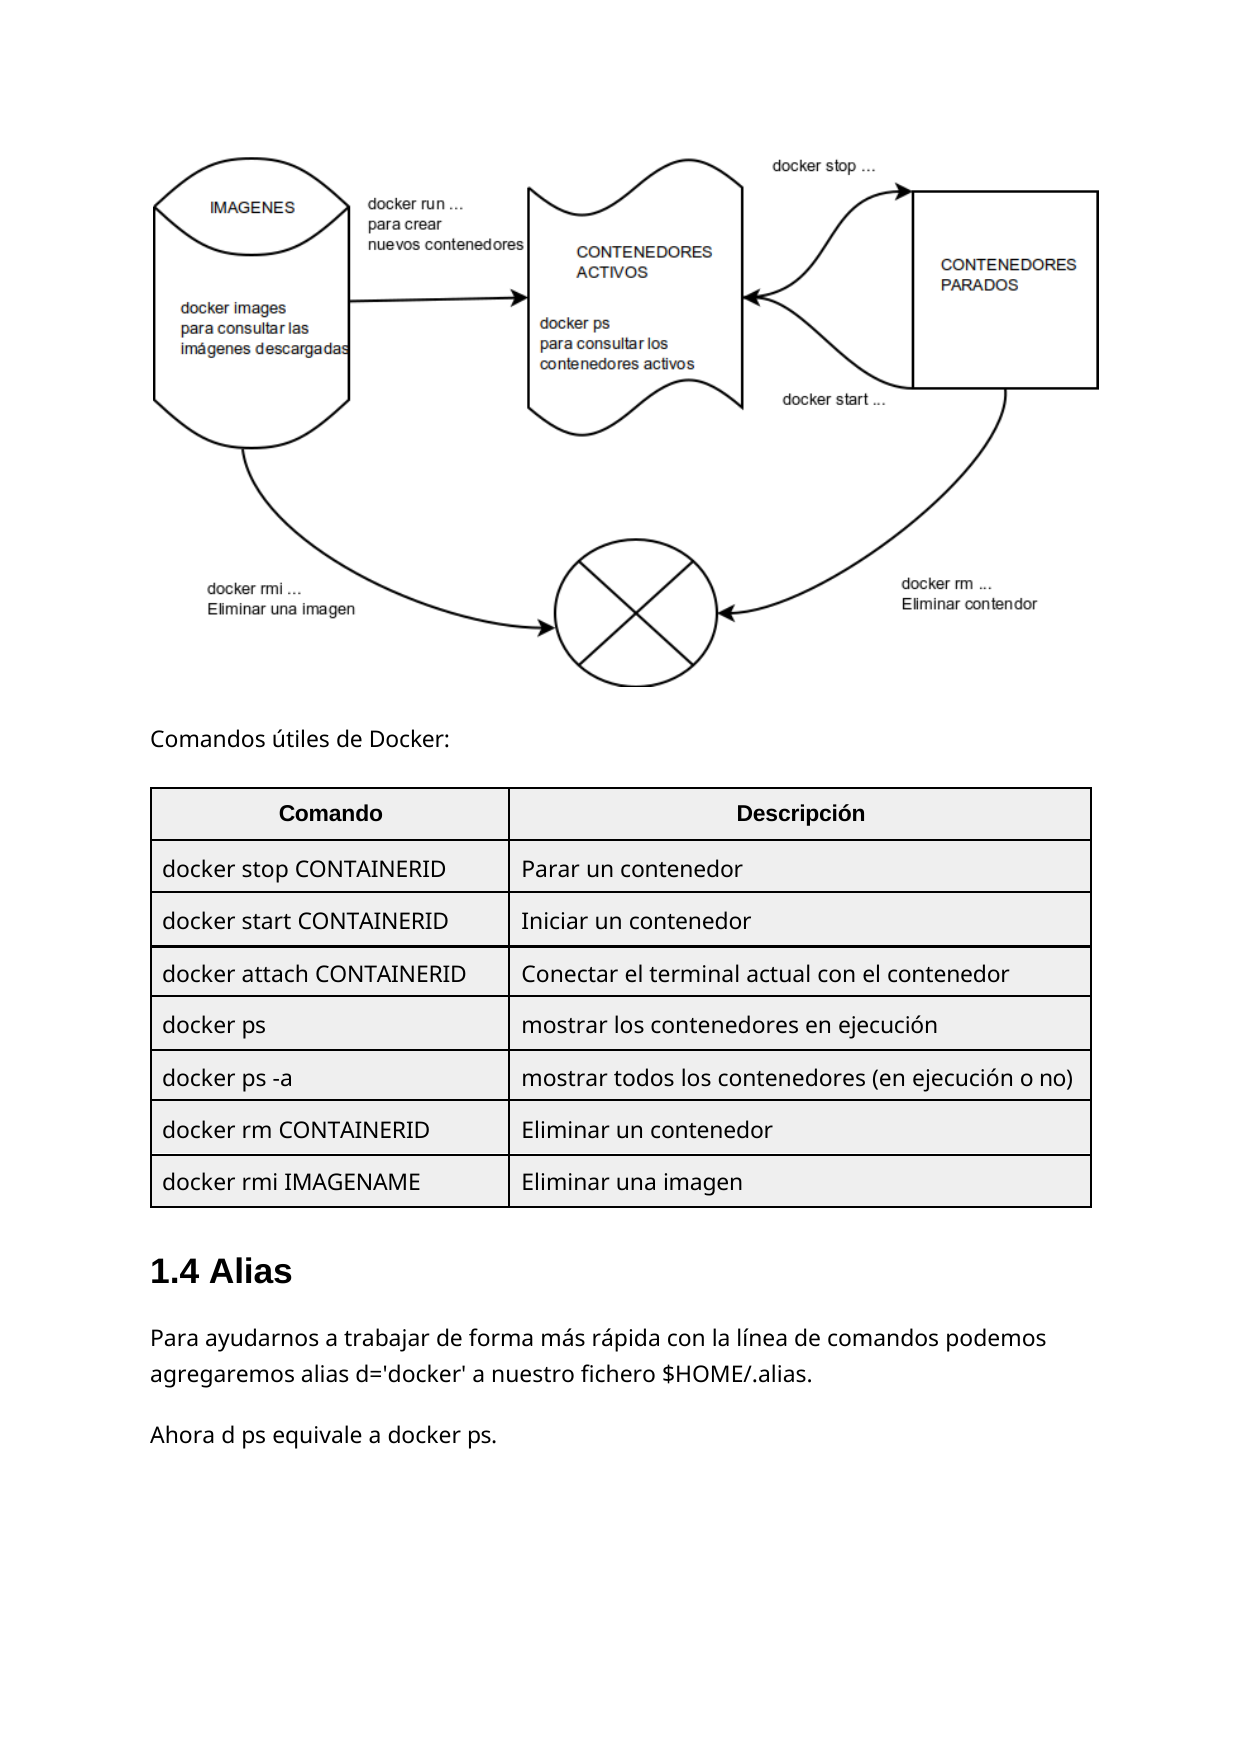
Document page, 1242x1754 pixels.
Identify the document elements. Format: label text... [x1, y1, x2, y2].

table_cell Conectar el terminal actual con el contenedor [510, 948, 1090, 995]
table_cell docker attach CONTAINERID [152, 948, 508, 995]
table_cell Iniciar un contenedor [510, 893, 1090, 945]
picture [153, 152, 1099, 687]
table_cell docker ps -a [152, 1051, 508, 1099]
table_cell Parar un contenedor [510, 841, 1090, 891]
subtitle Alias [150, 1251, 1104, 1291]
table_cell Eliminar una imagen [510, 1156, 1090, 1206]
table_cell docker rm CONTAINERID [152, 1101, 508, 1153]
table_cell docker start CONTAINERID [152, 893, 508, 945]
table_cell Eliminar un contenedor [510, 1101, 1090, 1153]
table_cell mostrar los contenedores en ejecución [510, 997, 1090, 1049]
table_cell docker rmi IMAGENAME [152, 1156, 508, 1206]
table_cell mostrar todos los contenedores (en ejecución o no) [510, 1051, 1090, 1099]
table_cell docker ps [152, 997, 508, 1049]
table_cell docker stop CONTAINERID [152, 841, 508, 891]
table_header Comando [152, 789, 508, 839]
text Ahora d ps equivale a docker ps. [150, 1419, 1104, 1451]
text Para ayudarnos a trabajar de forma más rápida con la línea de comandos podemos agregaremos alias d='docker' a nuestro fichero $HOME/.alias. [150, 1322, 1104, 1389]
table_header Descripción [510, 789, 1090, 839]
text Comandos útiles de Docker: [150, 723, 1104, 754]
